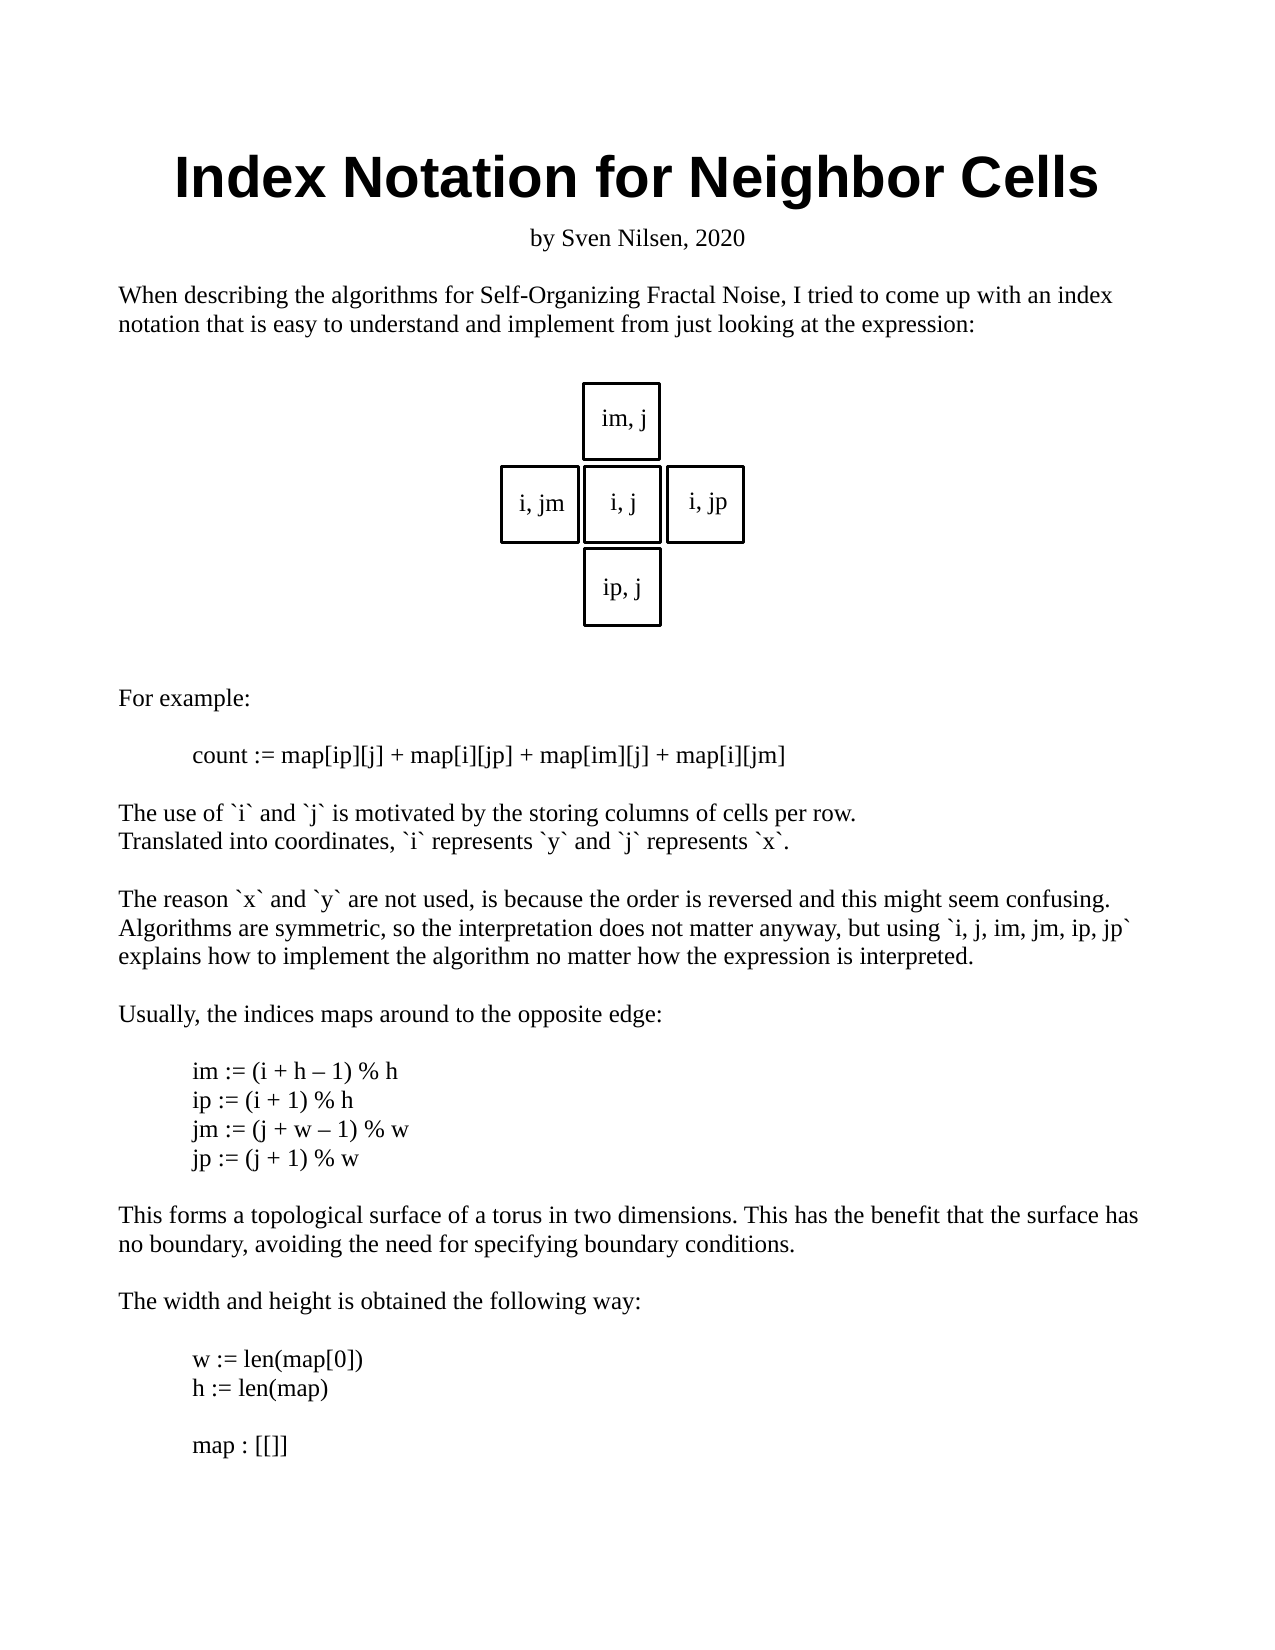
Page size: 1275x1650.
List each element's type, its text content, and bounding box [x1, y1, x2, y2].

text count := map[ip][j] + map[i][jp] + map[im][j] + map[i][jm] [118, 740, 1157, 769]
text im := (i + h – 1) % h [118, 1056, 1157, 1085]
text Usually, the indices maps around to the opposite edge: [118, 999, 1157, 1028]
text Algorithms are symmetric, so the interpretation does not matter anyway, but using `i, j, im, jm, ip, jp` explains how to implement the algorithm no matter how the expression is interpreted. [118, 913, 1157, 970]
title Index Notation for Neighbor Cells [118, 143, 1157, 210]
text The reason `x` and `y` are not used, is because the order is reversed and this might seem confusing. [118, 884, 1157, 913]
text h := len(map) [118, 1373, 1157, 1401]
text by Sven Nilsen, 2020 [118, 223, 1157, 251]
text The width and height is obtained the following way: [118, 1286, 1157, 1315]
text For example: [118, 683, 1157, 711]
text map : [[]] [118, 1430, 1157, 1459]
text This forms a topological surface of a torus in two dimensions. This has the benefit that the surface has no boundary, avoiding the need for specifying boundary conditions. [118, 1200, 1157, 1258]
text jm := (j + w – 1) % w [118, 1114, 1157, 1143]
text ip := (i + 1) % h [118, 1085, 1157, 1114]
text w := len(map[0]) [118, 1344, 1157, 1373]
text The use of `i` and `j` is motivated by the storing columns of cells per row. [118, 798, 1157, 826]
text jp := (j + 1) % w [118, 1143, 1157, 1171]
text When describing the algorithms for Self-Organizing Fractal Noise, I tried to come up with an index notation that is easy to understand and implement from just looking at the expression: [118, 280, 1157, 338]
text Translated into coordinates, `i` represents `y` and `j` represents `x`. [118, 826, 1157, 855]
